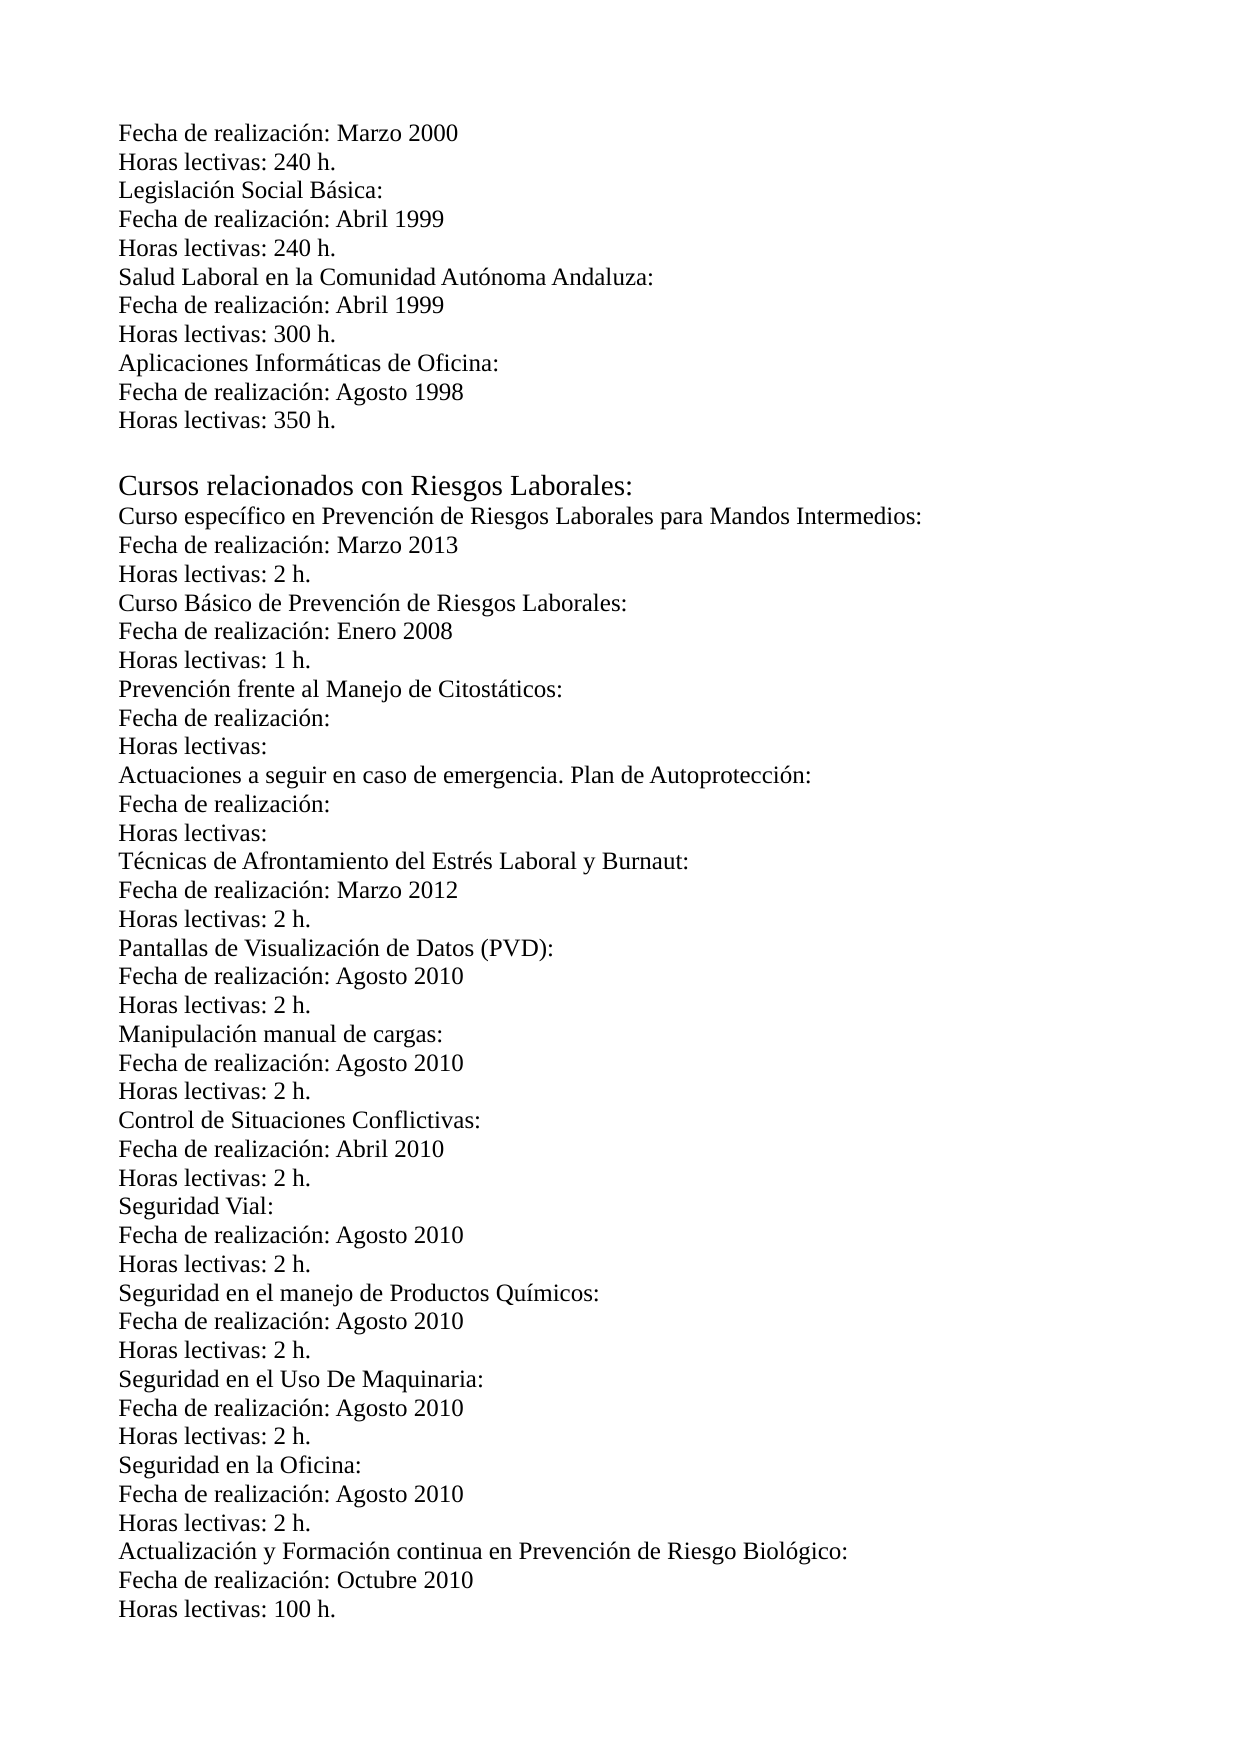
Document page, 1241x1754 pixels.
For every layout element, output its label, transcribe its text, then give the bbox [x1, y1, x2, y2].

text Horas lectivas: 350 h. [118, 406, 1122, 434]
text Fecha de realización: Marzo 2000 [118, 118, 1122, 147]
text Fecha de realización: Abril 1999 [118, 291, 1122, 319]
text Seguridad en la Oficina: [118, 1450, 1122, 1479]
text Horas lectivas: 2 h. [118, 559, 1122, 588]
text Fecha de realización: Abril 2010 [118, 1134, 1122, 1163]
text Seguridad en el manejo de Productos Químicos: [118, 1278, 1122, 1306]
text Legislación Social Básica: [118, 176, 1122, 204]
text Actuaciones a seguir en caso de emergencia. Plan de Autoprotección: [118, 760, 1122, 789]
text Fecha de realización: Agosto 2010 [118, 1479, 1122, 1508]
text Fecha de realización: Agosto 1998 [118, 377, 1122, 406]
text Horas lectivas: 2 h. [118, 1508, 1122, 1536]
text Horas lectivas: 2 h. [118, 1076, 1122, 1105]
text Horas lectivas: 240 h. [118, 233, 1122, 262]
text Fecha de realización: [118, 703, 1122, 731]
text Horas lectivas: 2 h. [118, 1163, 1122, 1191]
text Fecha de realización: [118, 789, 1122, 818]
text Horas lectivas: 2 h. [118, 1421, 1122, 1450]
text Horas lectivas: [118, 731, 1122, 760]
text Curso específico en Prevención de Riesgos Laborales para Mandos Intermedios: [118, 501, 1122, 530]
text Manipulación manual de cargas: [118, 1019, 1122, 1048]
text Seguridad Vial: [118, 1191, 1122, 1220]
text Horas lectivas: 240 h. [118, 147, 1122, 176]
text Fecha de realización: Marzo 2013 [118, 530, 1122, 559]
text Curso Básico de Prevención de Riesgos Laborales: [118, 588, 1122, 616]
text Técnicas de Afrontamiento del Estrés Laboral y Burnaut: [118, 846, 1122, 875]
text Horas lectivas: 1 h. [118, 645, 1122, 674]
text Fecha de realización: Agosto 2010 [118, 961, 1122, 990]
text Seguridad en el Uso De Maquinaria: [118, 1364, 1122, 1393]
text Fecha de realización: Agosto 2010 [118, 1048, 1122, 1076]
text Horas lectivas: 2 h. [118, 1249, 1122, 1278]
text Fecha de realización: Agosto 2010 [118, 1306, 1122, 1335]
text Aplicaciones Informáticas de Oficina: [118, 348, 1122, 377]
text Horas lectivas: 2 h. [118, 1335, 1122, 1364]
text Horas lectivas: 2 h. [118, 990, 1122, 1019]
text Horas lectivas: [118, 818, 1122, 846]
text Fecha de realización: Octubre 2010 [118, 1565, 1122, 1594]
text Horas lectivas: 300 h. [118, 319, 1122, 348]
text Actualización y Formación continua en Prevención de Riesgo Biológico: [118, 1536, 1122, 1565]
text Pantallas de Visualización de Datos (PVD): [118, 933, 1122, 961]
text Fecha de realización: Marzo 2012 [118, 875, 1122, 904]
text Cursos relacionados con Riesgos Laborales: [118, 468, 1122, 501]
text Fecha de realización: Agosto 2010 [118, 1393, 1122, 1421]
text Fecha de realización: Enero 2008 [118, 616, 1122, 645]
text Horas lectivas: 100 h. [118, 1594, 1122, 1623]
text Fecha de realización: Abril 1999 [118, 204, 1122, 233]
text Control de Situaciones Conflictivas: [118, 1105, 1122, 1134]
text Prevención frente al Manejo de Citostáticos: [118, 674, 1122, 703]
text Fecha de realización: Agosto 2010 [118, 1220, 1122, 1249]
text Salud Laboral en la Comunidad Autónoma Andaluza: [118, 262, 1122, 291]
text Horas lectivas: 2 h. [118, 904, 1122, 933]
